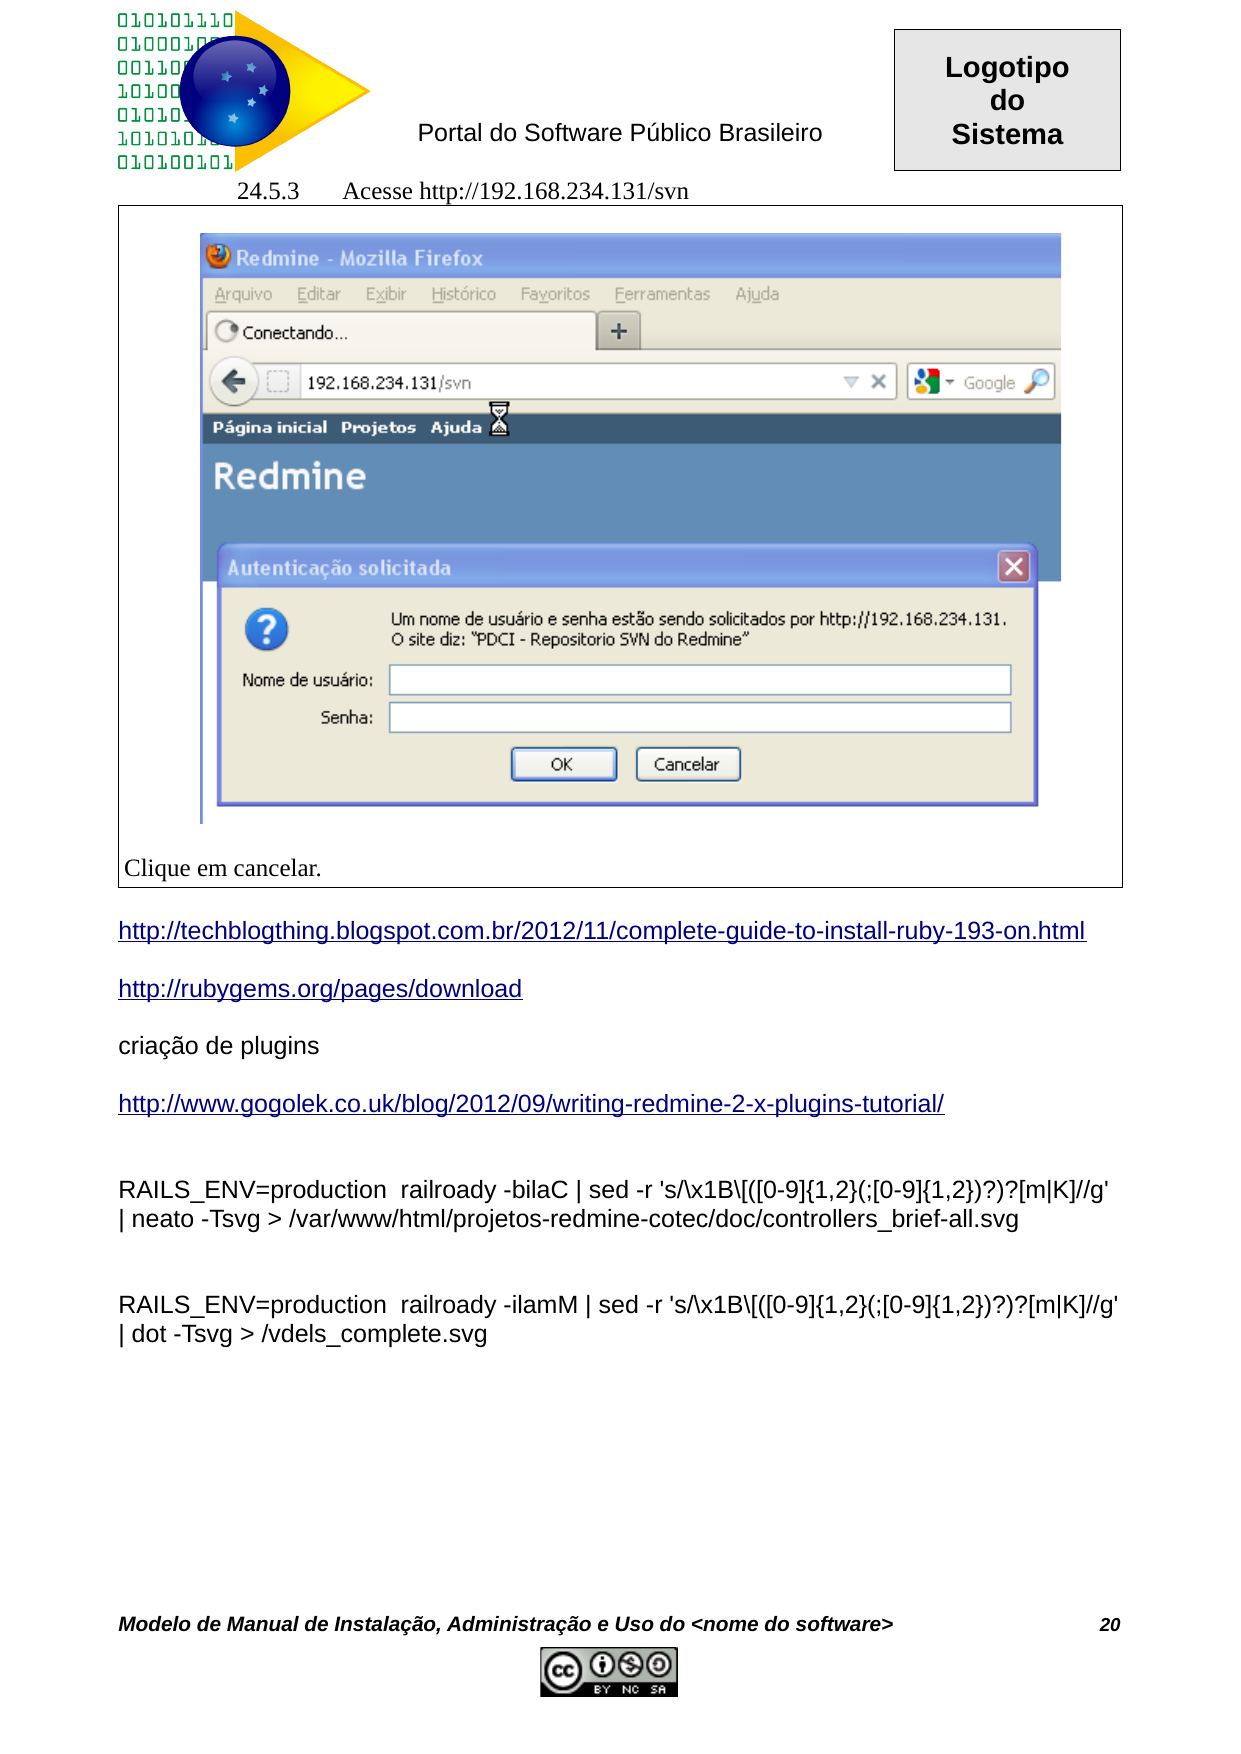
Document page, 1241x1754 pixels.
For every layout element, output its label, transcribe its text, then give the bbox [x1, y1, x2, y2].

list Acesse http://192.168.234.131/svn [231, 176, 1122, 205]
text http://www.gogolek.co.uk/blog/2012/09/writing-redmine-2-x-plugins-tutorial/ [118, 1088, 1122, 1117]
text RAILS_ENV=production railroady -ilamM | sed -r 's/\x1B\[([0-9]{1,2}(;[0-9]{1,2})?)?[m|K]//g' | dot -Tsvg > /vdels_complete.svg [118, 1290, 1122, 1347]
text http://rubygems.org/pages/download [118, 973, 1122, 1002]
text http://techblogthing.blogspot.com.br/2012/11/complete-guide-to-install-ruby-193-on.html [118, 916, 1122, 945]
picture [540, 1647, 678, 1697]
text criação de plugins [118, 1031, 1122, 1060]
picture [118, 10, 371, 172]
text RAILS_ENV=production railroady -bilaC | sed -r 's/\x1B\[([0-9]{1,2}(;[0-9]{1,2})?)?[m|K]//g' | neato -Tsvg > /var/www/html/projetos-redmine-cotec/doc/controllers_brief-all.svg [118, 1175, 1122, 1232]
table_header Clique em cancelar. [119, 206, 1122, 887]
picture [200, 233, 1062, 824]
